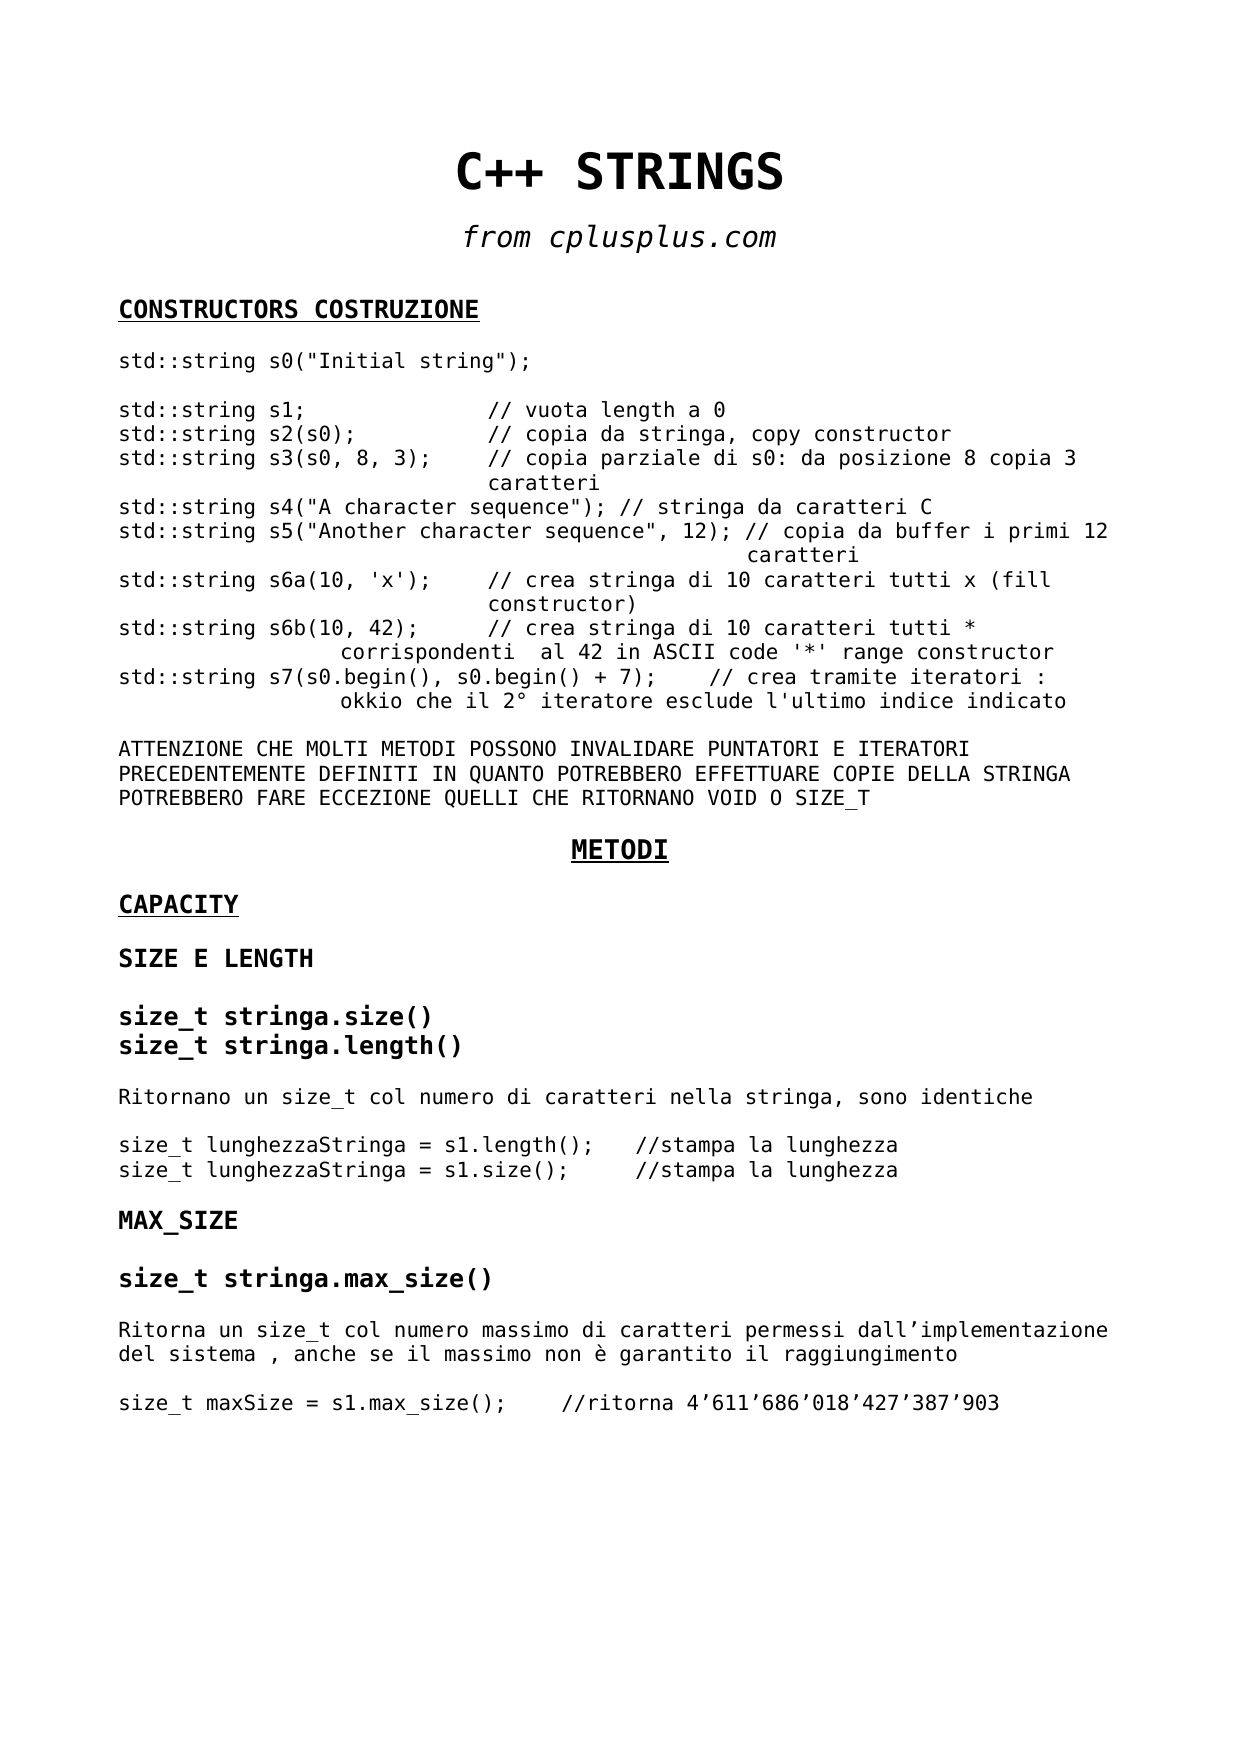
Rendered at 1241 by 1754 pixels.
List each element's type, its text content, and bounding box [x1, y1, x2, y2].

text METODI [118, 834, 1122, 866]
text std::string s6a(10, 'x'); // crea stringa di 10 caratteri tutti x (fill constructor) [118, 568, 1122, 616]
text size_t stringa.max_size() [118, 1264, 1122, 1294]
subtitle from cplusplus.com [118, 220, 1122, 254]
text SIZE E LENGTH [118, 944, 1122, 973]
text std::string s6b(10, 42); // crea stringa di 10 caratteri tutti * corrispondenti al 42 in ASCII code '*' range constructor [118, 616, 1122, 665]
text std::string s0("Initial string"); [118, 349, 1122, 373]
text std::string s4("A character sequence"); // stringa da caratteri C [118, 495, 1122, 519]
text size_t maxSize = s1.max_size(); //ritorna 4’611’686’018’427’387’903 [118, 1391, 1122, 1415]
text std::string s3(s0, 8, 3); // copia parziale di s0: da posizione 8 copia 3 caratteri [118, 446, 1122, 495]
text std::string s2(s0); // copia da stringa, copy constructor [118, 422, 1122, 446]
text size_t stringa.length() [118, 1031, 1122, 1061]
title C++ STRINGS [118, 143, 1122, 201]
text size_t stringa.size() [118, 1002, 1122, 1031]
text CONSTRUCTORS COSTRUZIONE [118, 296, 1122, 325]
text std::string s1; // vuota length a 0 [118, 398, 1122, 422]
text size_t lunghezzaStringa = s1.size(); //stampa la lunghezza [118, 1158, 1122, 1182]
text std::string s7(s0.begin(), s0.begin() + 7); // crea tramite iteratori : okkio che il 2° iteratore esclude l'ultimo indice indicato [118, 665, 1122, 713]
text std::string s5("Another character sequence", 12); // copia da buffer i primi 12 caratteri [118, 519, 1122, 568]
text size_t lunghezzaStringa = s1.length(); //stampa la lunghezza [118, 1133, 1122, 1158]
text CAPACITY [118, 890, 1122, 919]
text POTREBBERO FARE ECCEZIONE QUELLI CHE RITORNANO VOID O SIZE_T [118, 786, 1122, 810]
text ATTENZIONE CHE MOLTI METODI POSSONO INVALIDARE PUNTATORI E ITERATORI PRECEDENTEMENTE DEFINITI IN QUANTO POTREBBERO EFFETTUARE COPIE DELLA STRINGA [118, 737, 1122, 786]
text MAX_SIZE [118, 1206, 1122, 1235]
text Ritornano un size_t col numero di caratteri nella stringa, sono identiche [118, 1085, 1122, 1109]
text Ritorna un size_t col numero massimo di caratteri permessi dall’implementazione del sistema , anche se il massimo non è garantito il raggiungimento [118, 1318, 1122, 1366]
